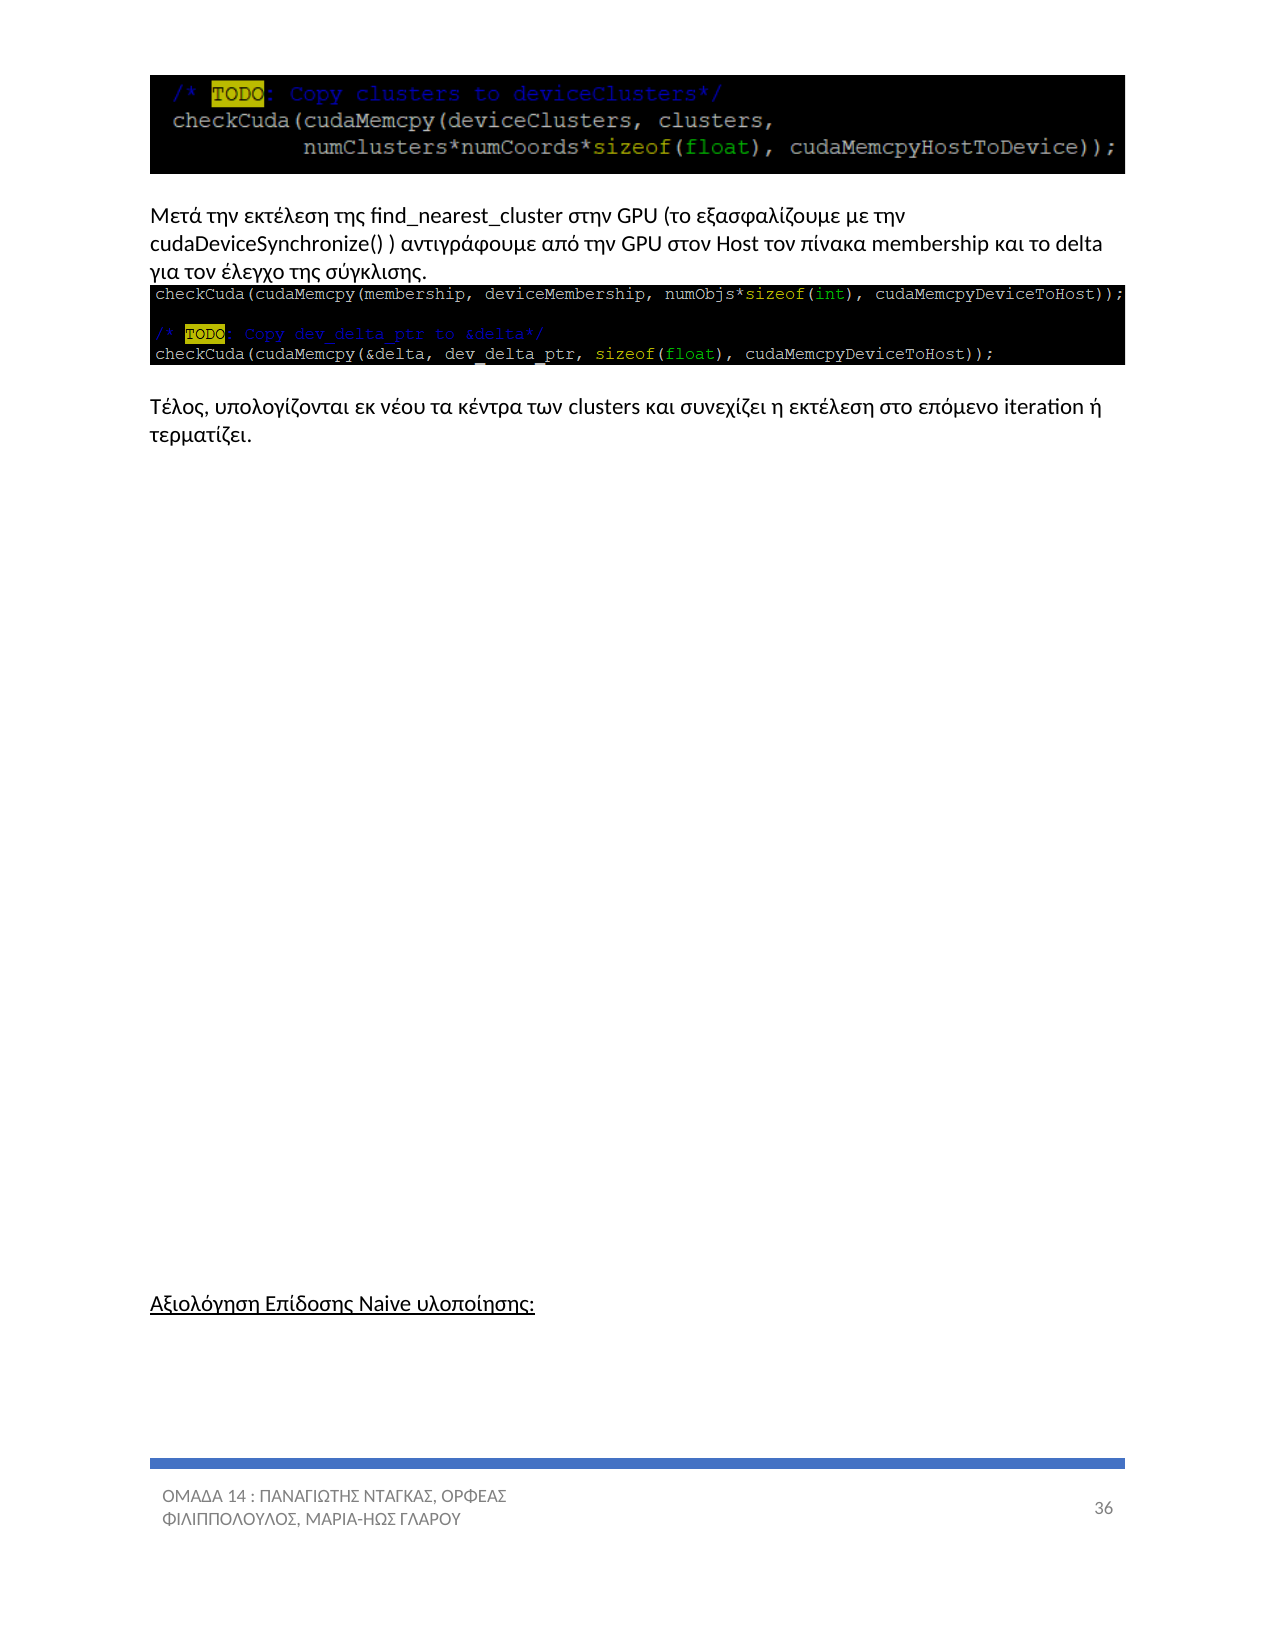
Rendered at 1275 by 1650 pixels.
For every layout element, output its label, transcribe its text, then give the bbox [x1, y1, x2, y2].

text Αξιολόγηση Επίδοσης Naive υλοποίησης: [150, 1289, 1125, 1317]
text Τέλος, υπολογίζονται εκ νέου τα κέντρα των clusters και συνεχίζει η εκτέλεση στο επόμενο iteration ή τερματίζει. [150, 392, 1125, 448]
text Μετά την εκτέλεση της find_nearest_cluster στην GPU (το εξασφαλίζουμε με την cudaDeviceSynchronize() ) αντιγράφουμε από την GPU στον Host τον πίνακα membership και το delta για τον έλεγχο της σύγκλισης. [150, 201, 1125, 285]
